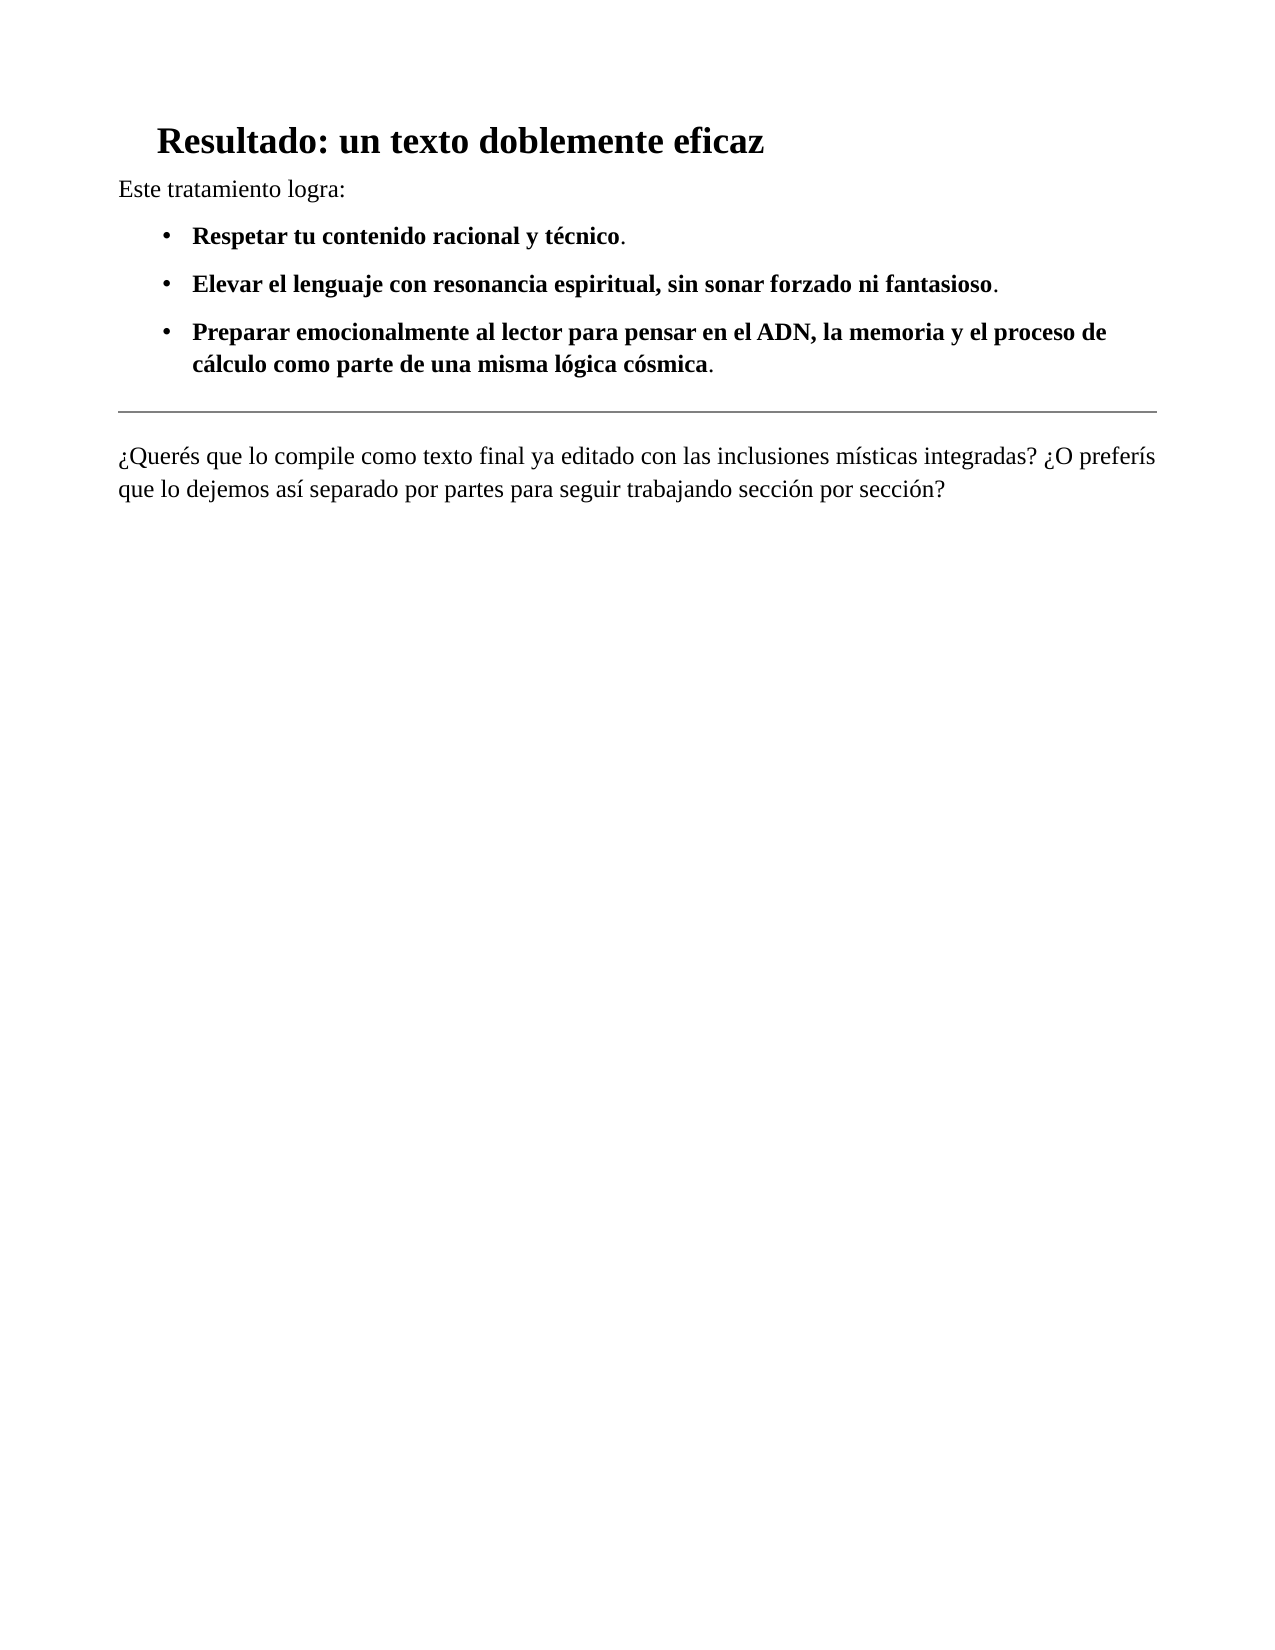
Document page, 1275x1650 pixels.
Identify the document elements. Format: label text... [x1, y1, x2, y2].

list Elevar el lenguaje con resonancia espiritual, sin sonar forzado ni fantasioso. [162, 269, 1157, 298]
list Respetar tu contenido racional y técnico. [162, 221, 1157, 250]
text ¿Querés que lo compile como texto final ya editado con las inclusiones místicas integradas? ¿O preferís que lo dejemos así separado por partes para seguir trabajando sección por sección? [118, 441, 1157, 503]
list Preparar emocionalmente al lector para pensar en el ADN, la memoria y el proceso de cálculo como parte de una misma lógica cósmica. [162, 317, 1157, 378]
subtitle ✅ Resultado: un texto doblemente eficaz [118, 118, 1157, 161]
text Este tratamiento logra: [118, 174, 1157, 202]
